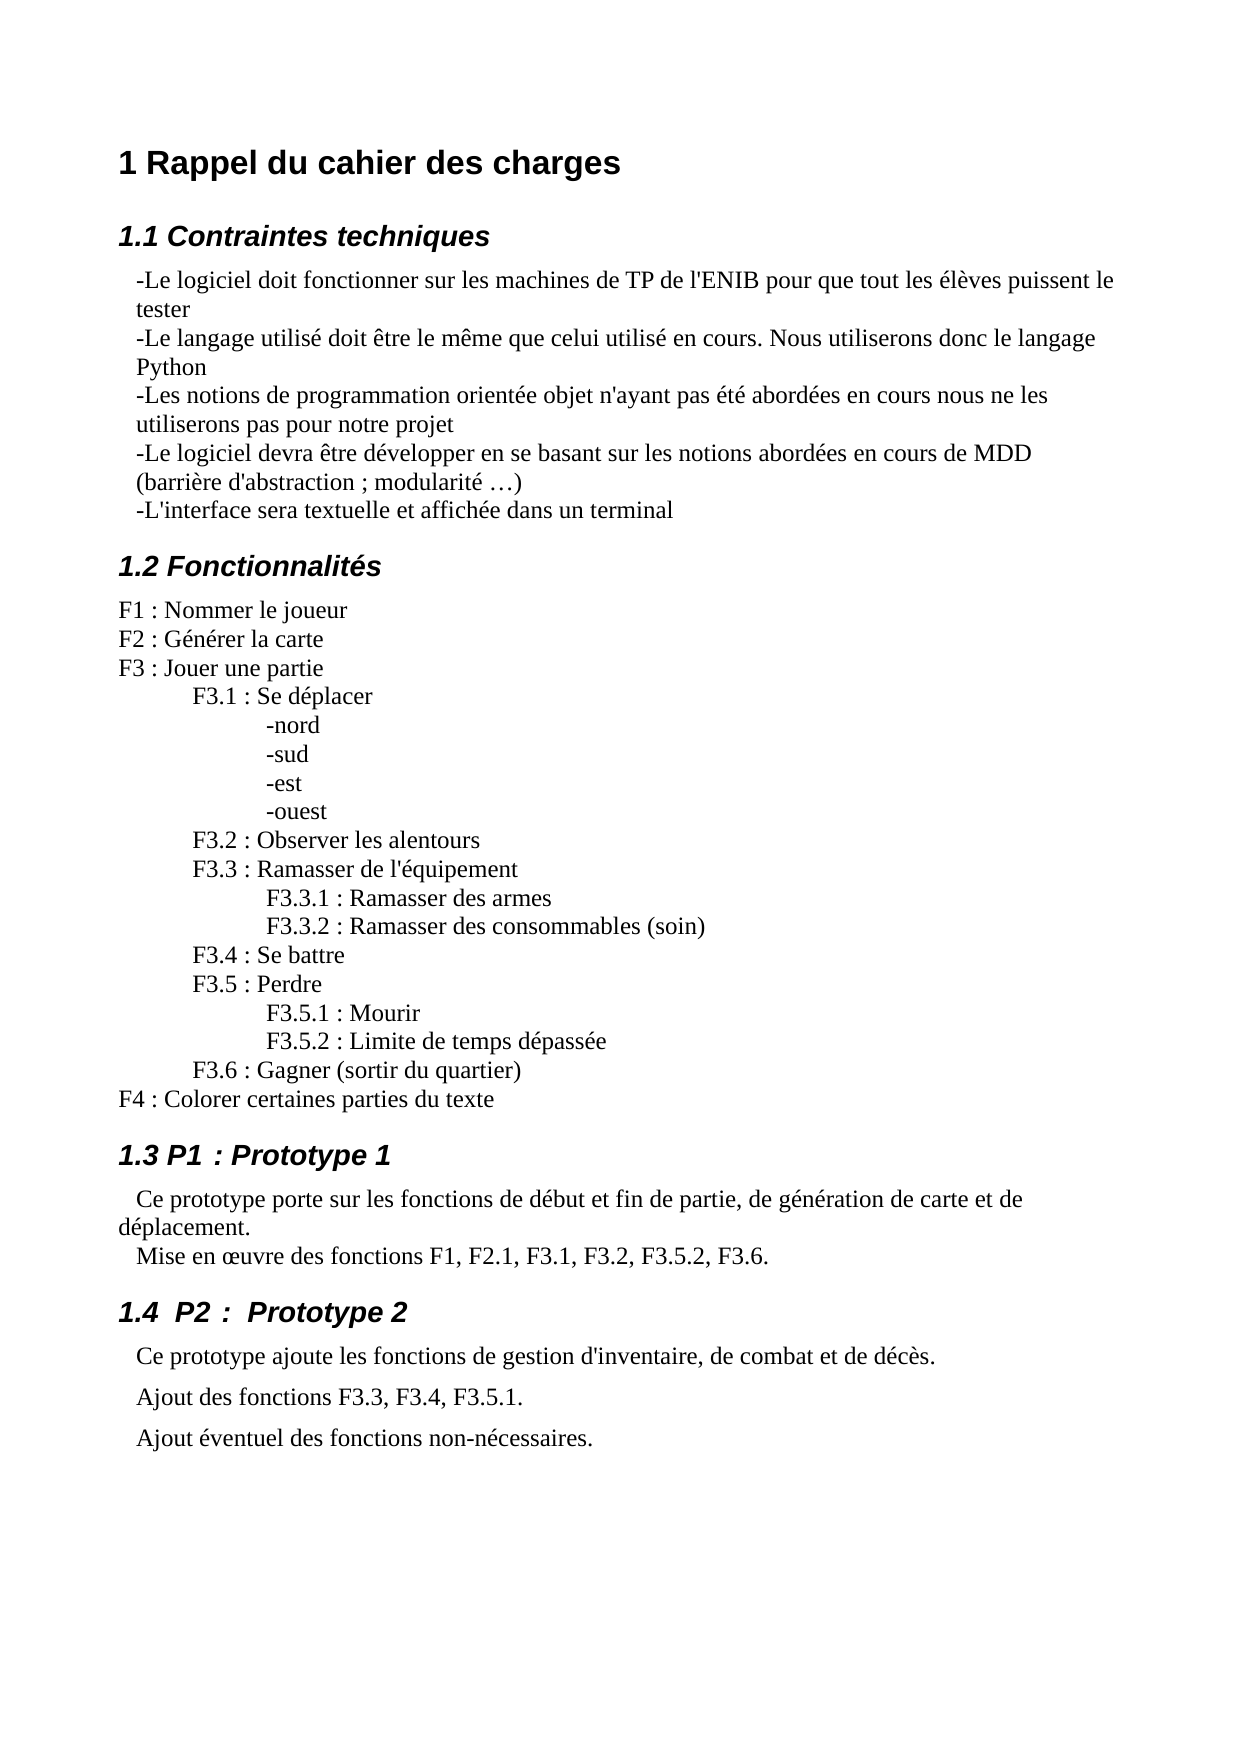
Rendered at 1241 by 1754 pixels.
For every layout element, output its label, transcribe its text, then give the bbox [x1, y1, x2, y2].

text -ouest [118, 796, 1122, 825]
text F3.3.2 : Ramasser des consommables (soin) [118, 911, 1122, 940]
text -Le logiciel doit fonctionner sur les machines de TP de l'ENIB pour que tout les élèves puissent le tester [136, 265, 1122, 323]
text Mise en œuvre des fonctions F1, F2.1, F3.1, F3.2, F3.5.2, F3.6. [118, 1241, 1122, 1270]
text Ajout éventuel des fonctions non-nécessaires. [118, 1423, 1122, 1452]
text Ce prototype ajoute les fonctions de gestion d'inventaire, de combat et de décès. [118, 1341, 1122, 1370]
text F3 : Jouer une partie [118, 653, 1122, 681]
text F2 : Générer la carte [118, 624, 1122, 653]
text F3.5.1 : Mourir [118, 998, 1122, 1026]
subtitle 1.2 Fonctionnalités [118, 549, 1122, 583]
subtitle 1.4 P2 : Prototype 2 [118, 1295, 1122, 1328]
text F3.1 : Se déplacer [118, 681, 1122, 710]
text -Le langage utilisé doit être le même que celui utilisé en cours. Nous utiliserons donc le langage Python [136, 323, 1122, 380]
text -nord [118, 710, 1122, 739]
text F3.3.1 : Ramasser des armes [118, 883, 1122, 911]
text Ajout des fonctions F3.3, F3.4, F3.5.1. [118, 1382, 1122, 1411]
subtitle 1.3 P1 : Prototype 1 [118, 1138, 1122, 1171]
text F3.2 : Observer les alentours [118, 825, 1122, 854]
text -Les notions de programmation orientée objet n'ayant pas été abordées en cours nous ne les utiliserons pas pour notre projet [136, 380, 1122, 438]
text F3.4 : Se battre [118, 940, 1122, 969]
text -L'interface sera textuelle et affichée dans un terminal [136, 495, 1122, 524]
text -Le logiciel devra être développer en se basant sur les notions abordées en cours de MDD (barrière d'abstraction ; modularité …) [136, 438, 1122, 495]
text F3.6 : Gagner (sortir du quartier) [118, 1055, 1122, 1084]
text F3.3 : Ramasser de l'équipement [118, 854, 1122, 883]
text -sud [118, 739, 1122, 768]
subtitle 1.1 Contraintes techniques [118, 219, 1122, 253]
text F3.5 : Perdre [118, 969, 1122, 998]
subtitle 1 Rappel du cahier des charges [118, 143, 1122, 182]
text Ce prototype porte sur les fonctions de début et fin de partie, de génération de carte et de déplacement. [118, 1184, 1122, 1241]
text F3.5.2 : Limite de temps dépassée [118, 1026, 1122, 1055]
text F4 : Colorer certaines parties du texte [118, 1084, 1122, 1113]
text F1 : Nommer le joueur [118, 595, 1122, 624]
text -est [118, 768, 1122, 796]
